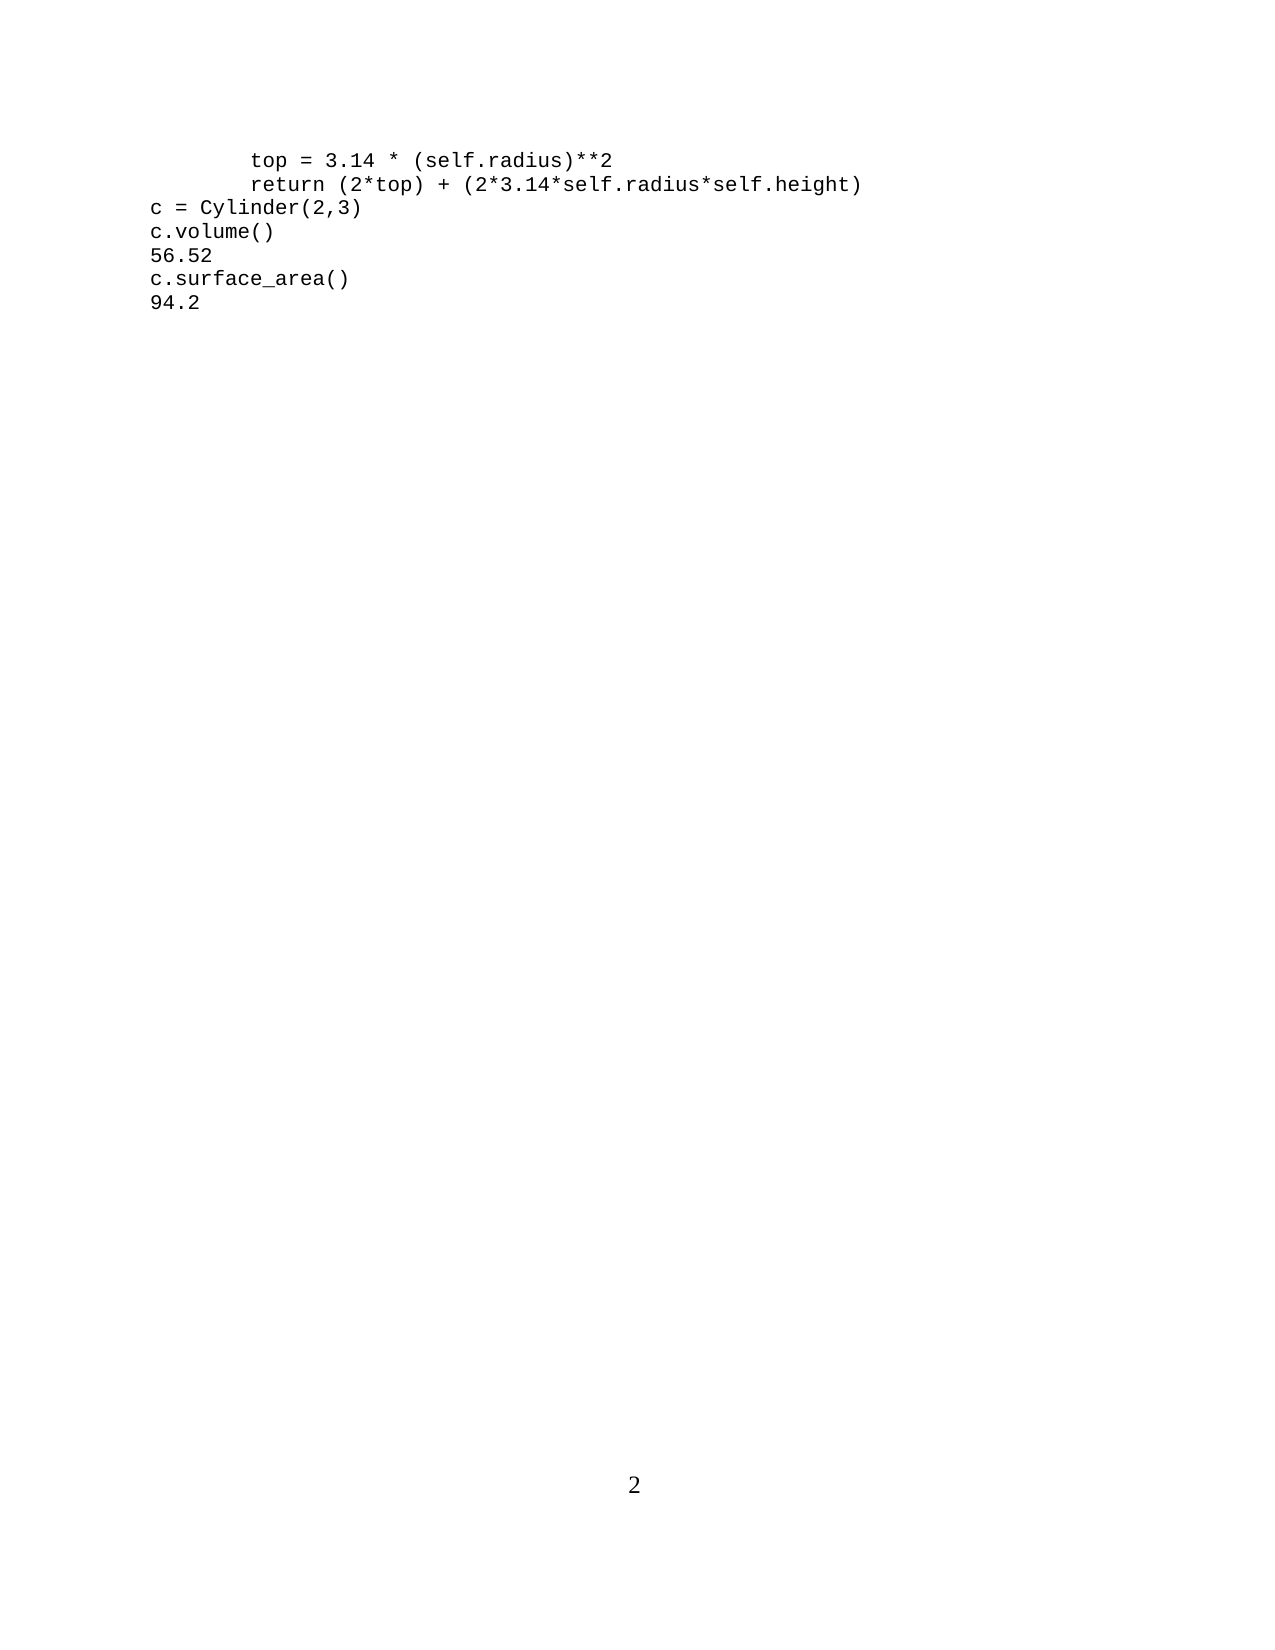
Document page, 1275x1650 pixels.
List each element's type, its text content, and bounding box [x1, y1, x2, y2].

text c = Cylinder(2,3) [150, 197, 1125, 221]
text return (2*top) + (2*3.14*self.radius*self.height) [150, 174, 1125, 197]
text 56.52 [150, 244, 1125, 268]
text 94.2 [150, 292, 1125, 316]
text top = 3.14 * (self.radius)**2 [150, 150, 1125, 174]
text c.surface_area() [150, 268, 1125, 292]
text c.volume() [150, 221, 1125, 244]
